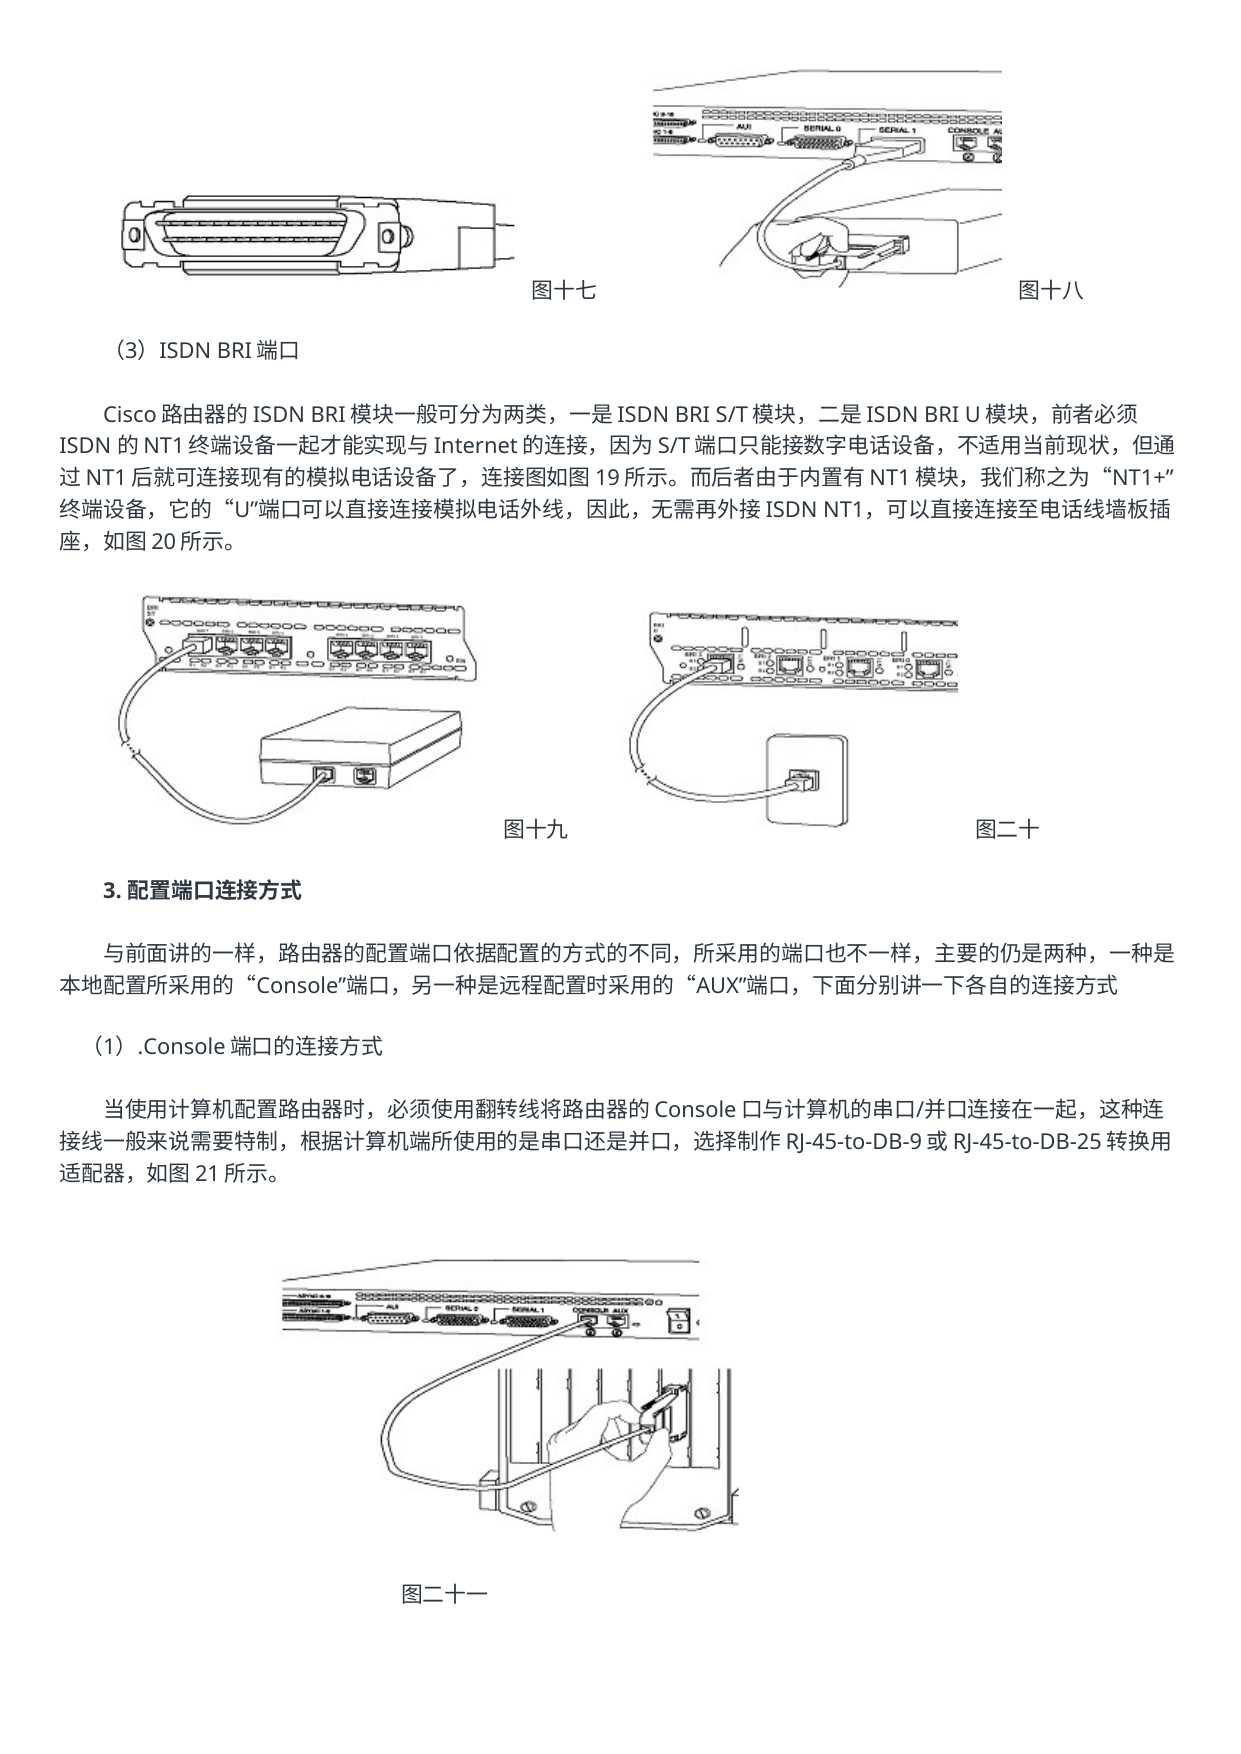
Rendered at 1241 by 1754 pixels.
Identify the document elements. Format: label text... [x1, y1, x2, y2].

picture [240, 1257, 739, 1533]
text 3. 配置端口连接方式 与前面讲的一样，路由器的配置端口依据配置的方式的不同，所采用的端口也不一样，主要的仍是两种，一种是本地配置所采用的“Console”端口，另一种是远程配置时采用的“AUX”端口，下面分别讲一下各自的连接方式 [59, 873, 1181, 1000]
picture [585, 609, 959, 829]
text 图二十一 [59, 1577, 1181, 1609]
text （1）.Console端口的连接方式 当使用计算机配置路由器时，必须使用翻转线将路由器的Console口与计算机的串口/并口连接在一起，这种连接线一般来说需要特制，根据计算机端所使用的是串口还是并口，选择制作RJ-45-to-DB-9或RJ-45-to-DB-25转换用适配器，如图21所示。 [59, 1029, 1181, 1187]
text 图十九图二十 [59, 584, 1181, 844]
text 图十七图十八 [59, 59, 1181, 304]
picture [75, 593, 487, 829]
picture [75, 185, 515, 289]
picture [613, 68, 1002, 289]
text （3）ISDN BRI端口 Cisco路由器的ISDN BRI模块一般可分为两类，一是ISDN BRI S/T模块，二是ISDN BRI U模块，前者必须ISDN 的NT1终端设备一起才能实现与Internet的连接，因为S/T端口只能接数字电话设备，不适用当前现状，但通过NT1后就可连接现有的模拟电话设备了，连接图如图19所示。而后者由于内置有NT1模块，我们称之为“NT1+”终端设备，它的“U”端口可以直接连接模拟电话外线，因此，无需再外接ISDN NT1，可以直接连接至电话线墙板插座，如图20所示。 [59, 333, 1181, 555]
